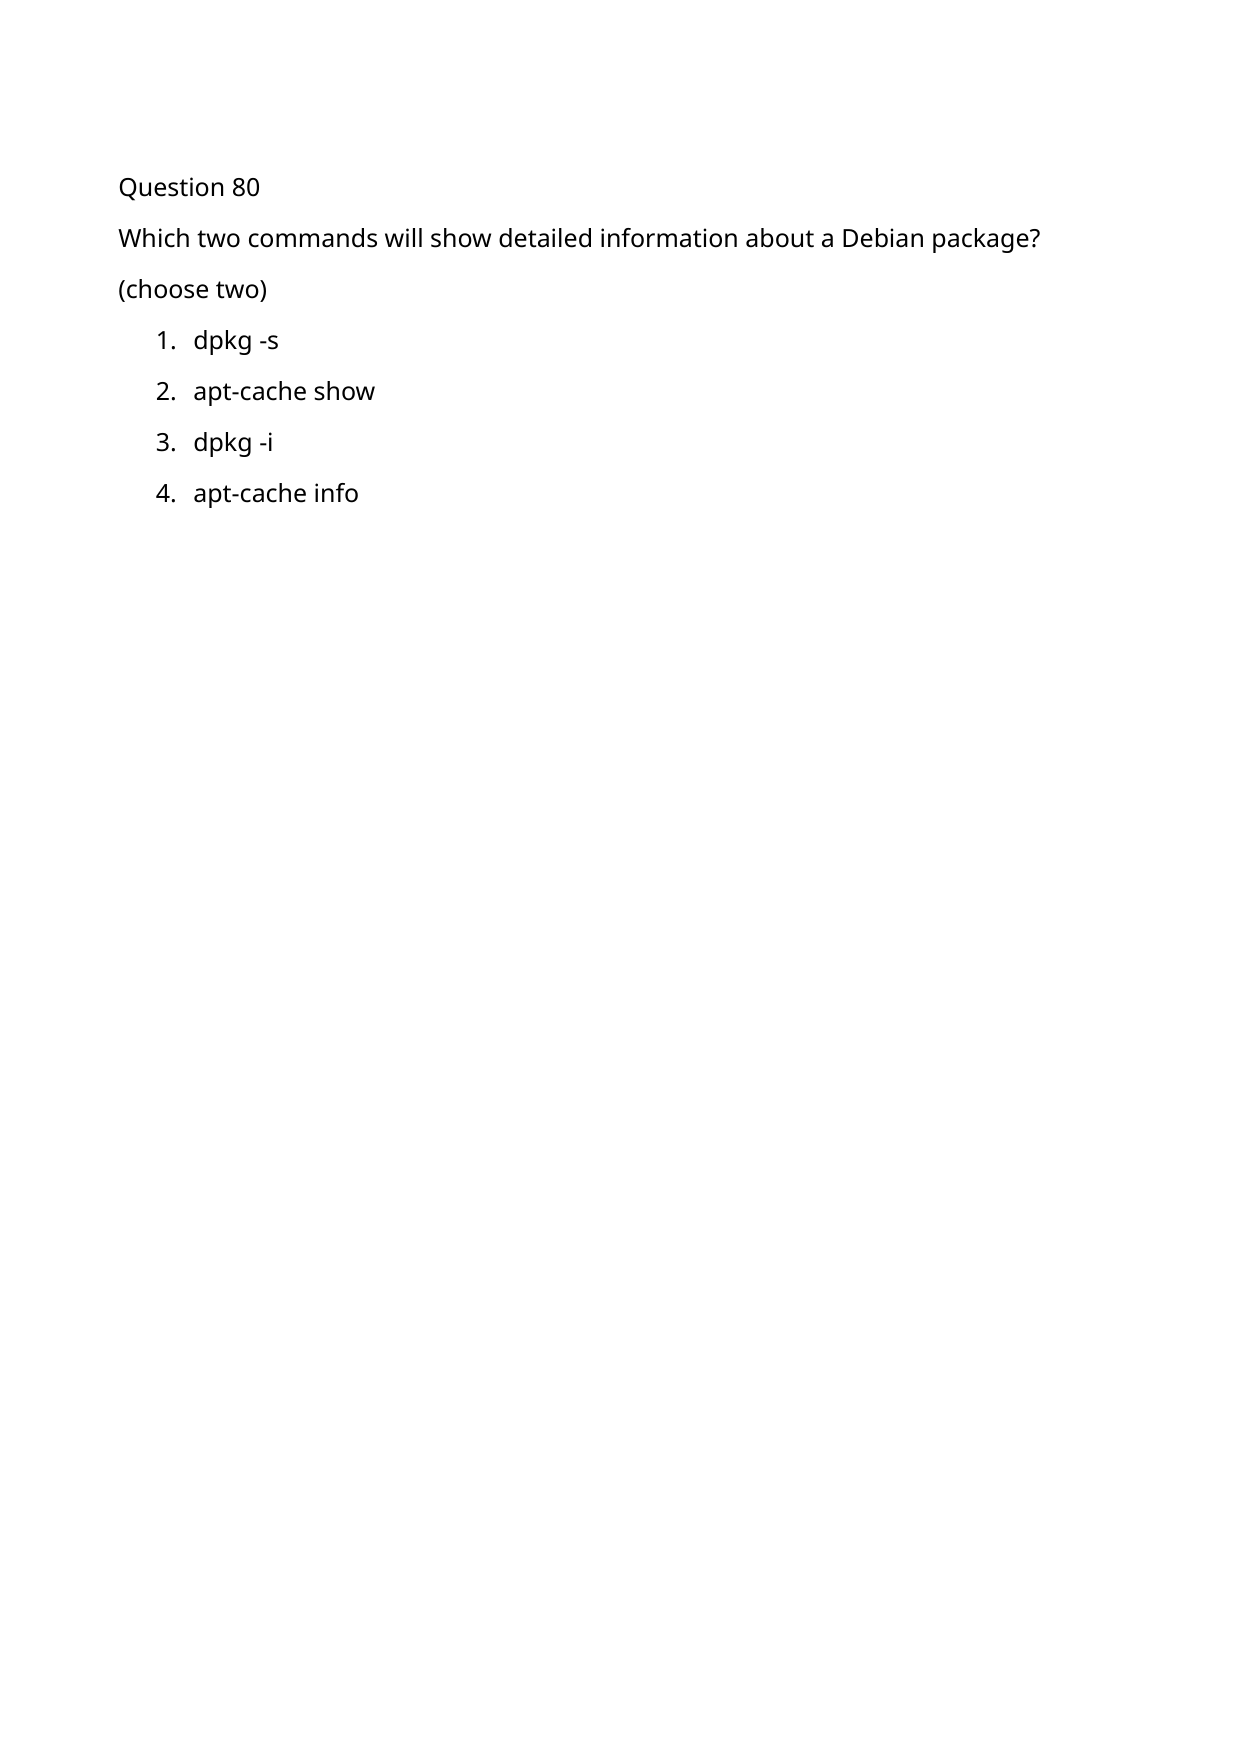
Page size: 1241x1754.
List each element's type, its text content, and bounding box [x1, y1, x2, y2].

text Which two commands will show detailed information about a Debian package? [118, 220, 1122, 254]
list dpkg -s [156, 322, 1122, 356]
list apt-cache info [156, 475, 1122, 509]
list dpkg -i [156, 424, 1122, 458]
text Question 80 [118, 169, 1122, 203]
text (choose two) [118, 271, 1122, 305]
list apt-cache show [156, 373, 1122, 407]
